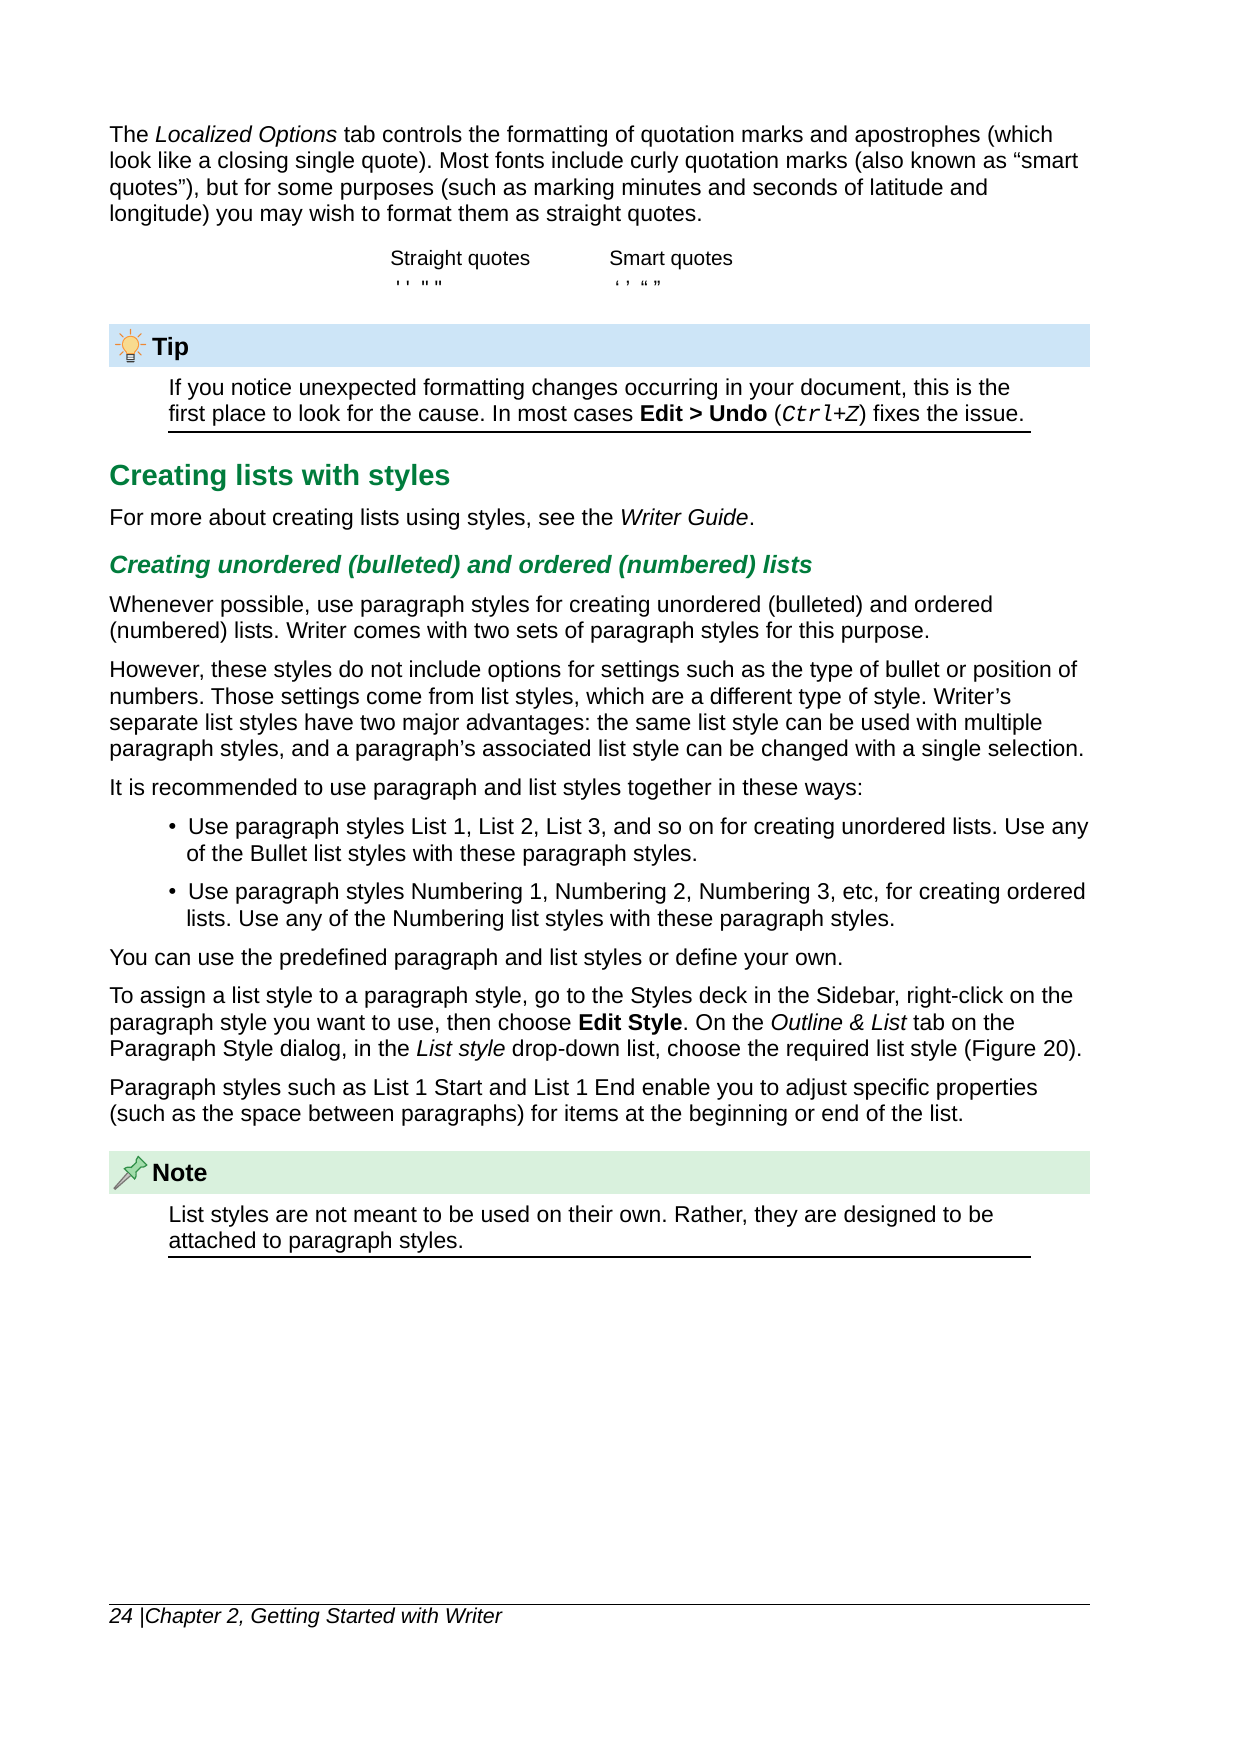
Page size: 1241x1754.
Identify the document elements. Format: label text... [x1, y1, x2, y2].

text Paragraph styles such as List 1 Start and List 1 End enable you to adjust specific properties (such as the space between paragraphs) for items at the beginning or end of the list. [109, 1074, 1090, 1127]
table_header Straight quotes [384, 239, 603, 269]
text List styles are not meant to be used on their own. Rather, they are designed to be attached to paragraph styles. [168, 1201, 1031, 1256]
subtitle Tip [109, 324, 1090, 367]
text However, these styles do not include options for settings such as the type of bullet or position of numbers. Those settings come from list styles, which are a different type of style. Writer’s separate list styles have two major advantages: the same list style can be used with multiple paragraph styles, and a paragraph’s associated list style can be changed with a single selection. [109, 656, 1090, 762]
subtitle Note [109, 1151, 1090, 1194]
text Whenever possible, use paragraph styles for creating unordered (bulleted) and ordered (numbered) lists. Writer comes with two sets of paragraph styles for this purpose. [109, 591, 1090, 644]
text For more about creating lists using styles, see the Writer Guide. [109, 504, 1090, 531]
subtitle Creating lists with styles [109, 458, 1090, 492]
text To assign a list style to a paragraph style, go to the Styles deck in the Sidebar, right-click on the paragraph style you want to use, then choose Edit Style. On the Outline & List tab on the Paragraph Style dialog, in the List style drop-down list, choose the required list style (Figure 20). [109, 982, 1090, 1061]
text You can use the predefined paragraph and list styles or define your own. [109, 943, 1090, 970]
list Use paragraph styles Numbering 1, Numbering 2, Numbering 3, etc, for creating ordered lists. Use any of the Numbering list styles with these paragraph styles. [168, 878, 1090, 931]
table_cell ‘ ’ “ ” [603, 269, 815, 300]
table_cell ' ' " " [384, 269, 603, 300]
table_header Smart quotes [603, 239, 815, 269]
list Use paragraph styles List 1, List 2, List 3, and so on for creating unordered lists. Use any of the Bullet list styles with these paragraph styles. [168, 813, 1090, 866]
subtitle Creating unordered (bulleted) and ordered (numbered) lists [109, 550, 1090, 579]
text The Localized Options tab controls the formatting of quotation marks and apostrophes (which look like a closing single quote). Most fonts include curly quotation marks (also known as “smart quotes”), but for some purposes (such as marking minutes and seconds of latitude and longitude) you may wish to format them as straight quotes. [109, 121, 1090, 226]
text If you notice unexpected formatting changes occurring in your document, this is the first place to look for the cause. In most cases Edit > Undo (Ctrl+Z) fixes the issue. [168, 374, 1031, 431]
list It is recommended to use paragraph and list styles together in these ways: [109, 774, 1090, 801]
